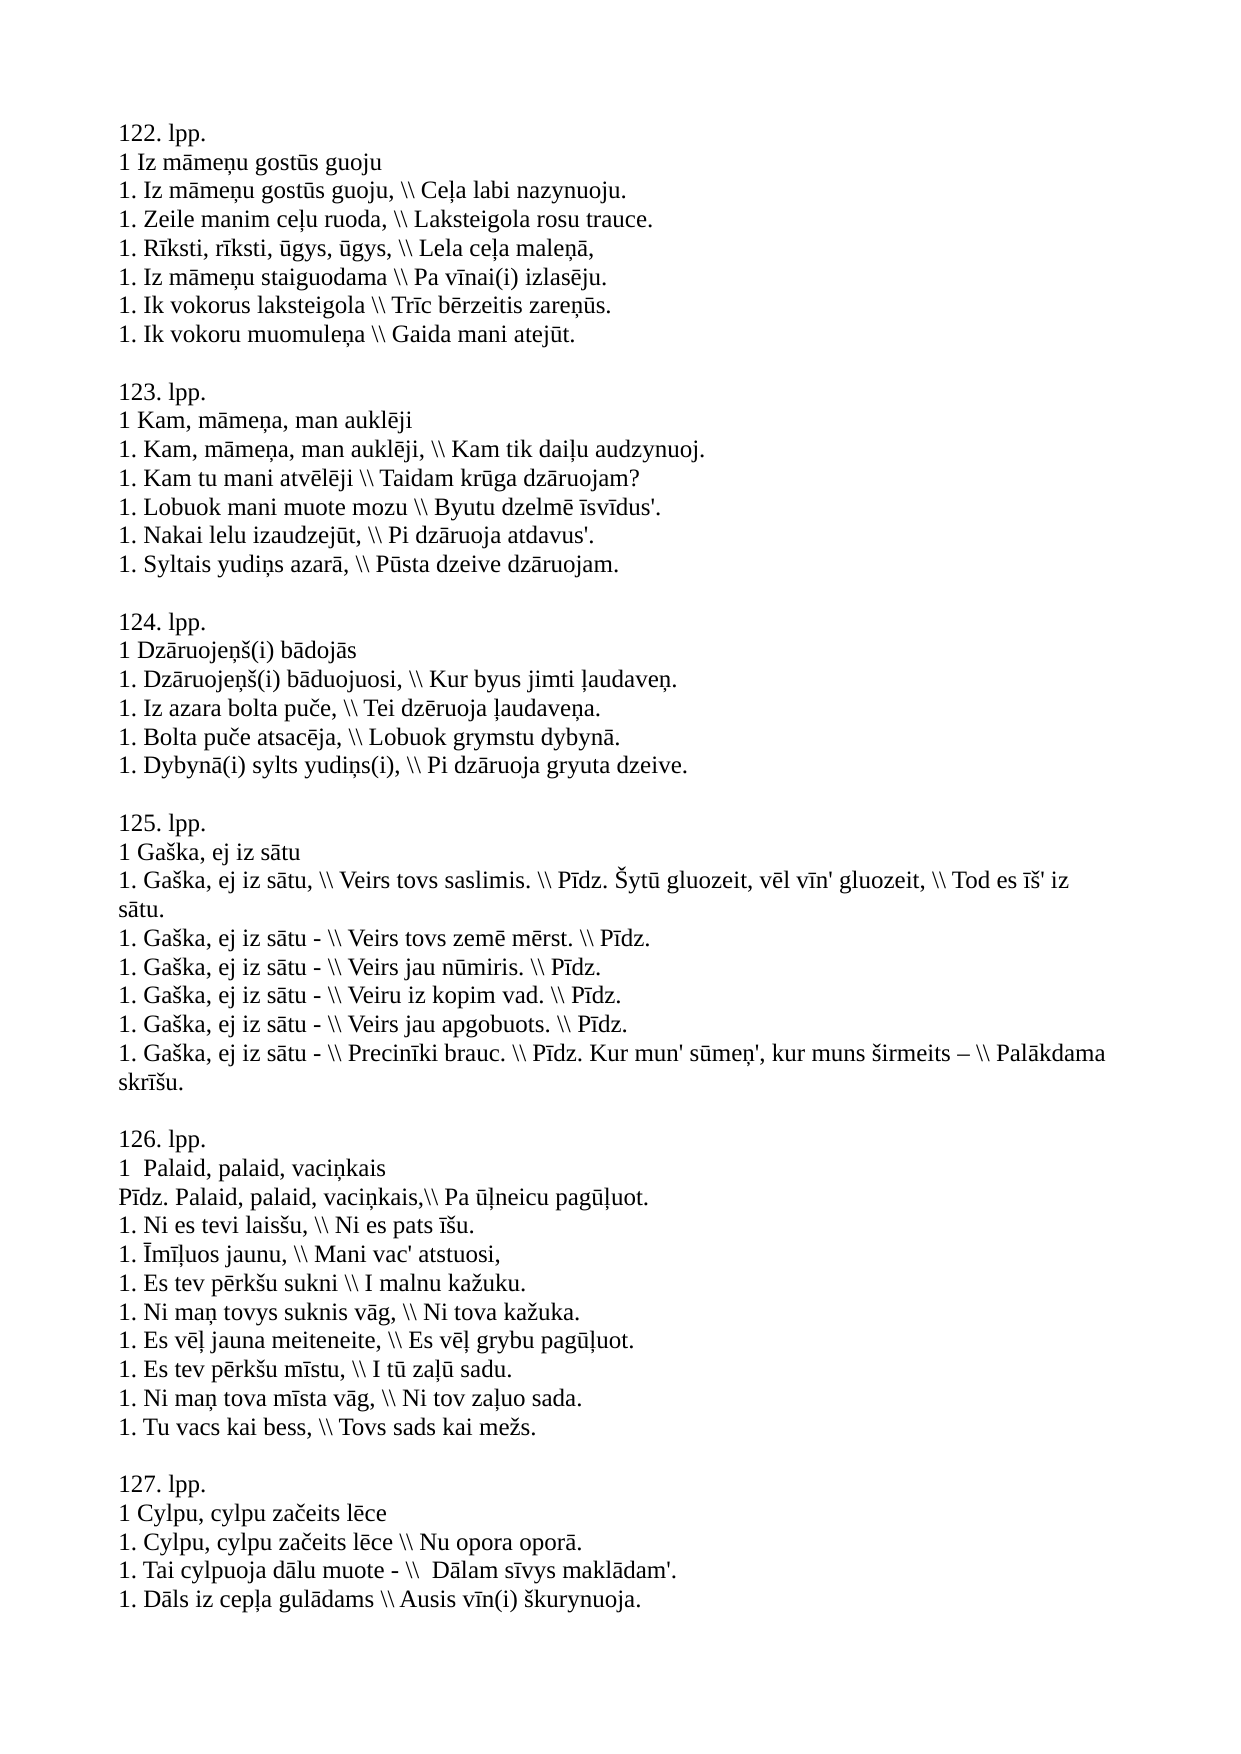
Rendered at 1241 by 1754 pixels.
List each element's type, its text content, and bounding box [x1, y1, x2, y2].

text 1. Iz māmeņu gostūs guoju, \\ Ceļa labi nazynuoju. [118, 176, 1122, 204]
text 1. Īmīļuos jaunu, \\ Mani vac' atstuosi, [118, 1239, 1122, 1268]
text 1. Ni maņ tovys suknis vāg, \\ Ni tova kažuka. [118, 1297, 1122, 1326]
text 1. Gaška, ej iz sātu - \\ Veirs jau nūmiris. \\ Pīdz. [118, 952, 1122, 981]
text 1. Lobuok mani muote mozu \\ Byutu dzelmē īsvīdus'. [118, 492, 1122, 521]
text 1. Dzāruojeņš(i) bāduojuosi, \\ Kur byus jimti ļaudaveņ. [118, 664, 1122, 693]
text 1. Syltais yudiņs azarā, \\ Pūsta dzeive dzāruojam. [118, 549, 1122, 578]
text Pīdz. Palaid, palaid, vaciņkais,\\ Pa ūļneicu pagūļuot. [118, 1182, 1122, 1211]
text 1. Kam tu mani atvēlēji \\ Taidam krūga dzāruojam? [118, 463, 1122, 492]
text 126. lpp. [118, 1124, 1122, 1153]
text 1. Iz māmeņu staiguodama \\ Pa vīnai(i) izlasēju. [118, 262, 1122, 291]
text 124. lpp. [118, 607, 1122, 636]
text 1. Tai cylpuoja dālu muote - \\ Dālam sīvys maklādam'. [118, 1556, 1122, 1584]
text 1. Es tev pērkšu sukni \\ I malnu kažuku. [118, 1268, 1122, 1297]
text 1. Rīksti, rīksti, ūgys, ūgys, \\ Lela ceļa maleņā, [118, 233, 1122, 262]
text 1. Es tev pērkšu mīstu, \\ I tū zaļū sadu. [118, 1354, 1122, 1383]
text 1 Kam, māmeņa, man auklēji [118, 406, 1122, 434]
text 1 Dzāruojeņš(i) bādojās [118, 636, 1122, 664]
text 1. Dāls iz cepļa gulādams \\ Ausis vīn(i) škurynuoja. [118, 1584, 1122, 1613]
text 125. lpp. [118, 808, 1122, 837]
text 1 Palaid, palaid, vaciņkais [118, 1153, 1122, 1182]
text 1. Ik vokoru muomuleņa \\ Gaida mani atejūt. [118, 319, 1122, 348]
text 1. Nakai lelu izaudzejūt, \\ Pi dzāruoja atdavus'. [118, 521, 1122, 549]
text 1. Gaška, ej iz sātu - \\ Veirs tovs zemē mērst. \\ Pīdz. [118, 923, 1122, 952]
text 1. Tu vacs kai bess, \\ Tovs sads kai mežs. [118, 1412, 1122, 1441]
text 1. Kam, māmeņa, man auklēji, \\ Kam tik daiļu audzynuoj. [118, 434, 1122, 463]
text 1. Bolta puče atsacēja, \\ Lobuok grymstu dybynā. [118, 722, 1122, 751]
text 1 Gaška, ej iz sātu [118, 837, 1122, 866]
text 1. Cylpu, cylpu začeits lēce \\ Nu opora oporā. [118, 1527, 1122, 1556]
text 1. Ni maņ tova mīsta vāg, \\ Ni tov zaļuo sada. [118, 1383, 1122, 1412]
text 1. Gaška, ej iz sātu - \\ Precinīki brauc. \\ Pīdz. Kur mun' sūmeņ', kur muns širmeits – \\ Palākdama skrīšu. [118, 1038, 1122, 1096]
text 1. Iz azara bolta puče, \\ Tei dzēruoja ļaudaveņa. [118, 693, 1122, 722]
text 1. Gaška, ej iz sātu, \\ Veirs tovs saslimis. \\ Pīdz. Šytū gluozeit, vēl vīn' gluozeit, \\ Tod es īš' iz sātu. [118, 866, 1122, 923]
text 1. Gaška, ej iz sātu - \\ Veiru iz kopim vad. \\ Pīdz. [118, 981, 1122, 1009]
text 1 Iz māmeņu gostūs guoju [118, 147, 1122, 176]
text 1. Zeile manim ceļu ruoda, \\ Laksteigola rosu trauce. [118, 204, 1122, 233]
text 127. lpp. [118, 1469, 1122, 1498]
text 1. Dybynā(i) sylts yudiņs(i), \\ Pi dzāruoja gryuta dzeive. [118, 751, 1122, 779]
text 1. Es vēļ jauna meiteneite, \\ Es vēļ grybu pagūļuot. [118, 1326, 1122, 1354]
text 1. Ni es tevi laisšu, \\ Ni es pats īšu. [118, 1211, 1122, 1239]
text 1 Cylpu, cylpu začeits lēce [118, 1498, 1122, 1527]
text 122. lpp. [118, 118, 1122, 147]
text 123. lpp. [118, 377, 1122, 406]
text 1. Gaška, ej iz sātu - \\ Veirs jau apgobuots. \\ Pīdz. [118, 1009, 1122, 1038]
text 1. Ik vokorus laksteigola \\ Trīc bērzeitis zareņūs. [118, 291, 1122, 319]
